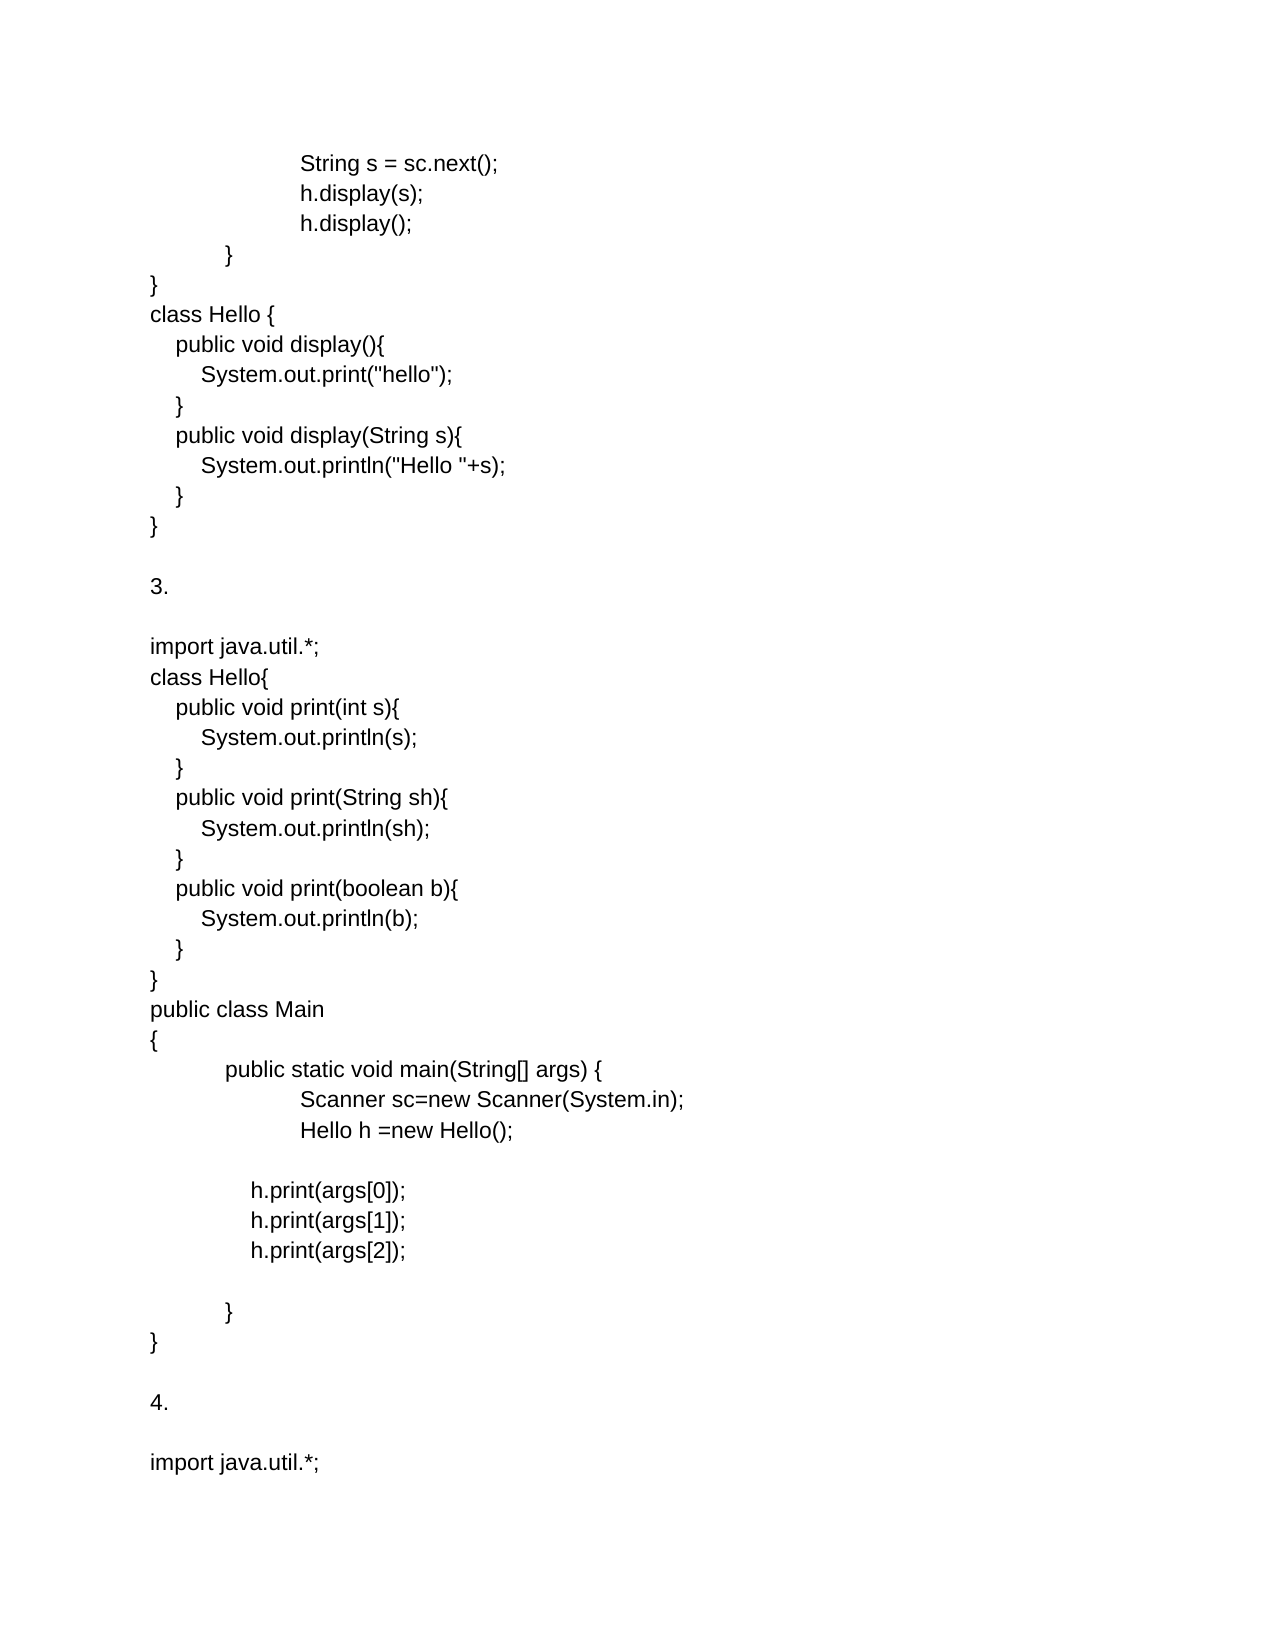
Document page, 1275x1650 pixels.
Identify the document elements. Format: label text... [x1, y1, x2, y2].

text } [150, 482, 1125, 509]
text h.print(args[0]); [150, 1177, 1125, 1203]
text } [150, 1328, 1125, 1354]
text 4. [150, 1388, 1125, 1415]
text Scanner sc=new Scanner(System.in); [150, 1086, 1125, 1113]
text } [150, 271, 1125, 297]
text System.out.print("hello"); [150, 361, 1125, 388]
text h.print(args[2]); [150, 1237, 1125, 1264]
text System.out.println(sh); [150, 814, 1125, 841]
text 3. [150, 573, 1125, 599]
text } [150, 392, 1125, 418]
text System.out.println("Hello "+s); [150, 452, 1125, 478]
text h.display(); [150, 210, 1125, 237]
text import java.util.*; [150, 1449, 1125, 1475]
text import java.util.*; [150, 633, 1125, 660]
text public void display(){ [150, 331, 1125, 358]
text class Hello{ [150, 663, 1125, 690]
text } [150, 935, 1125, 962]
text h.print(args[1]); [150, 1207, 1125, 1234]
text { [150, 1026, 1125, 1052]
text } [150, 754, 1125, 781]
text public class Main [150, 996, 1125, 1022]
text public void display(String s){ [150, 422, 1125, 448]
text public void print(boolean b){ [150, 875, 1125, 901]
text Hello h =new Hello(); [150, 1117, 1125, 1143]
text System.out.println(s); [150, 724, 1125, 750]
text } [150, 512, 1125, 539]
text } [150, 966, 1125, 992]
text public void print(int s){ [150, 694, 1125, 720]
text } [150, 845, 1125, 871]
text String s = sc.next(); [150, 150, 1125, 176]
text public static void main(String[] args) { [150, 1056, 1125, 1083]
text System.out.println(b); [150, 905, 1125, 932]
text h.display(s); [150, 180, 1125, 207]
text } [150, 1298, 1125, 1324]
text public void print(String sh){ [150, 784, 1125, 811]
text class Hello { [150, 301, 1125, 327]
text } [150, 241, 1125, 267]
